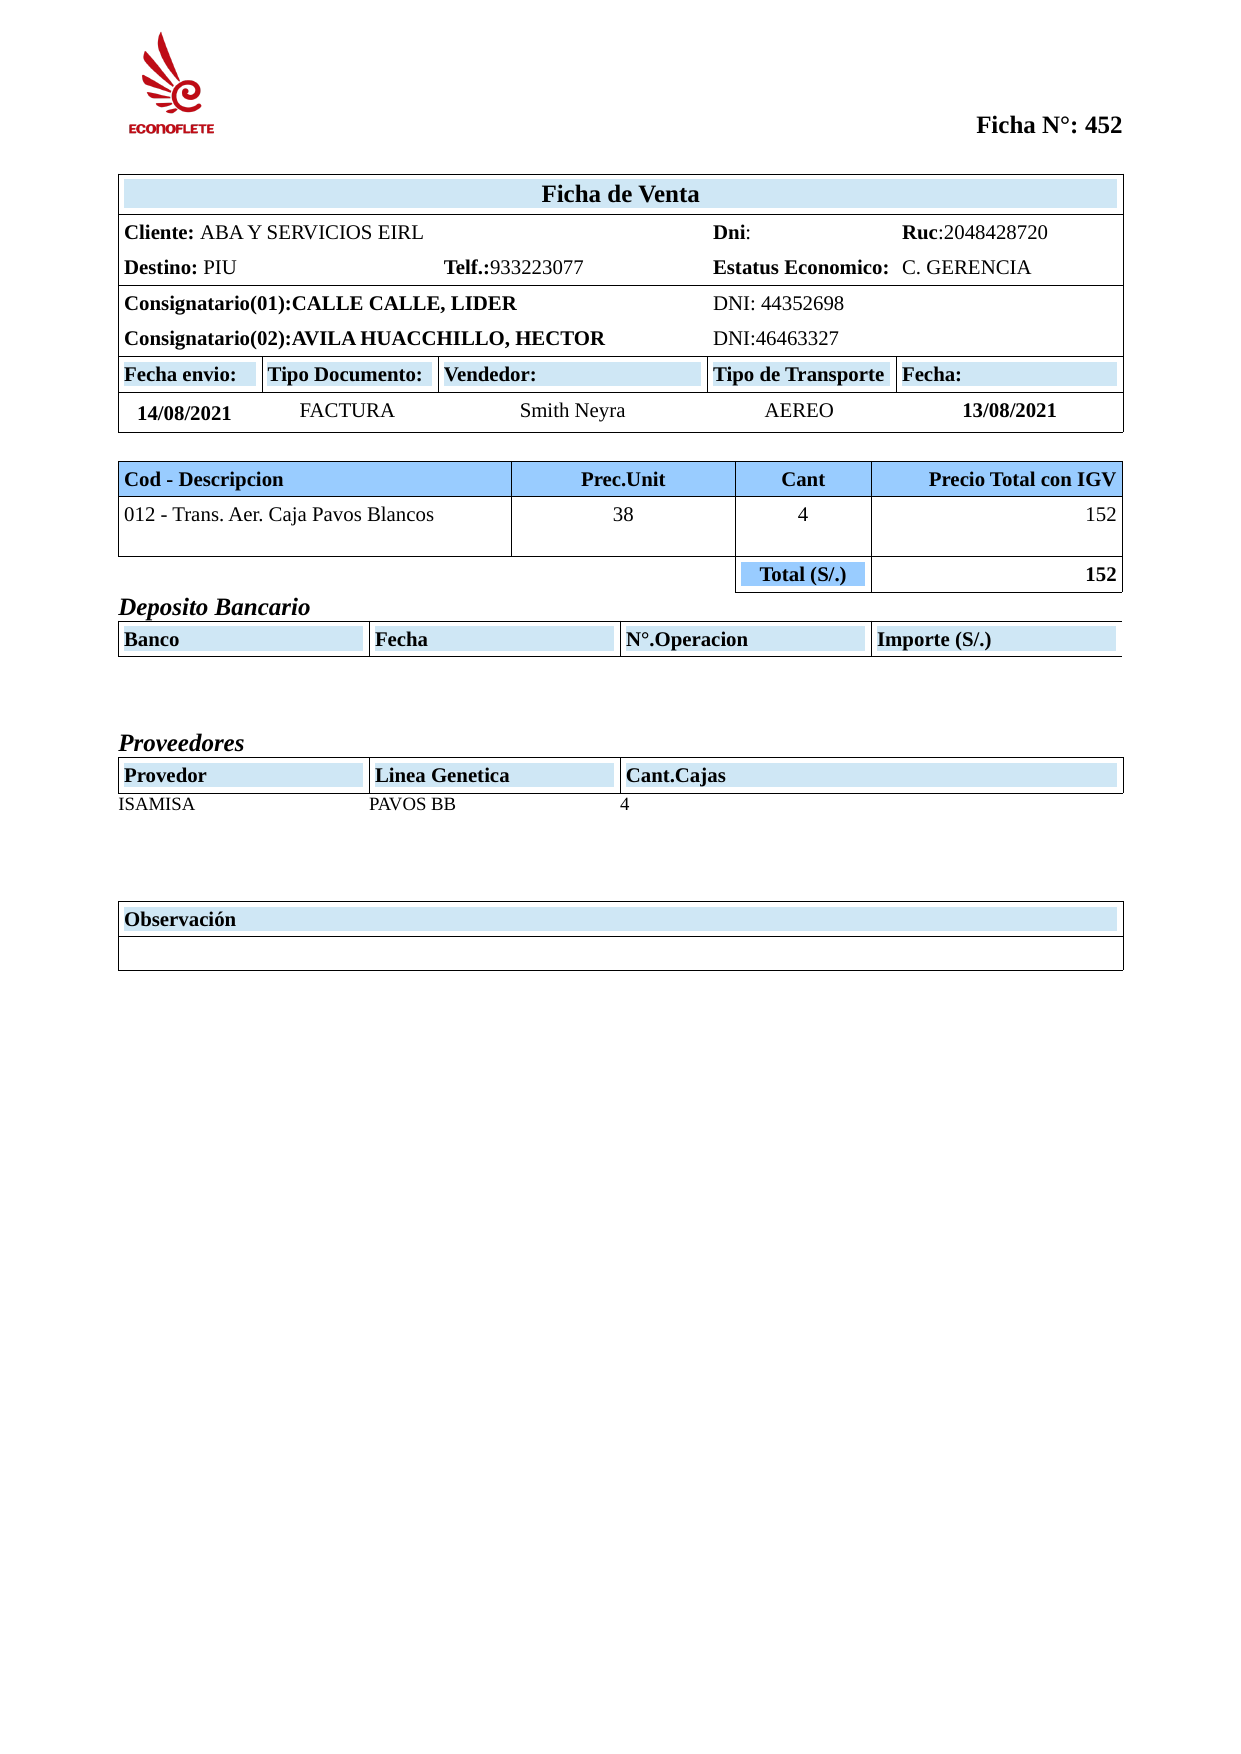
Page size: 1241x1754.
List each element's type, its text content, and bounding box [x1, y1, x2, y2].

table_header Ficha de Venta [119, 175, 1123, 214]
table_cell DNI: 44352698 [707, 286, 1123, 321]
table_header Observación [119, 902, 1123, 936]
table_cell Ruc:2048428720 [896, 215, 1123, 249]
table_cell [620, 879, 1123, 901]
table_cell ISAMISA [118, 794, 369, 814]
table_cell Fecha: [897, 357, 1123, 392]
table_cell [620, 680, 871, 704]
table_header Cant [736, 462, 871, 496]
table_cell Vendedor: [439, 357, 707, 392]
table_header N°.Operacion [621, 622, 871, 656]
table_header Linea Genetica [370, 758, 620, 793]
text Proveedores [118, 728, 1122, 757]
table_cell [119, 937, 1123, 969]
table_cell [871, 657, 1122, 680]
table_cell [620, 705, 871, 728]
table_cell [369, 657, 620, 680]
table_cell 38 [512, 497, 735, 556]
table_cell Destino: PIU [119, 249, 438, 285]
table_cell [511, 557, 735, 592]
table_cell Cliente: ABA Y SERVICIOS EIRL [119, 215, 707, 249]
table_cell 152 [872, 497, 1122, 556]
table_cell C. GERENCIA [896, 249, 1123, 285]
table_cell Total (S/.) [736, 557, 871, 592]
table_cell 4 [620, 794, 1123, 814]
table_cell [369, 705, 620, 728]
table_cell [369, 680, 620, 704]
table_cell [369, 836, 620, 858]
table_cell [118, 858, 369, 879]
table_header Banco [119, 622, 369, 656]
table_cell [118, 879, 369, 901]
table_header Cod - Descripcion [119, 462, 511, 496]
table_cell Consignatario(01):CALLE CALLE, LIDER [119, 286, 707, 321]
table_cell [118, 657, 369, 680]
table_cell Estatus Economico: [707, 249, 896, 285]
picture [118, 31, 225, 134]
table_header Importe (S/.) [872, 622, 1122, 656]
table_cell [620, 858, 1123, 879]
table_cell Fecha envio: [119, 357, 262, 392]
table_cell [620, 815, 1123, 836]
table_cell Dni: [707, 215, 896, 249]
table_cell [118, 815, 369, 836]
table_cell 13/08/2021 [896, 393, 1123, 432]
table_cell 152 [872, 557, 1122, 592]
table_cell 14/08/2021 [119, 393, 262, 432]
table_cell FACTURA [262, 393, 438, 432]
table_cell [620, 657, 871, 680]
table_cell [871, 705, 1122, 728]
table_cell [118, 705, 369, 728]
table_cell [369, 815, 620, 836]
table_cell [620, 836, 1123, 858]
table_cell Consignatario(02):AVILA HUACCHILLO, HECTOR [119, 321, 707, 356]
table_header Provedor [119, 758, 369, 793]
table_cell 012 - Trans. Aer. Caja Pavos Blancos [119, 497, 511, 556]
table_cell 4 [736, 497, 871, 556]
table_cell [118, 836, 369, 858]
table_cell AEREO [707, 393, 896, 432]
table_cell Tipo de Transporte [708, 357, 896, 392]
table_cell [118, 680, 369, 704]
table_cell [369, 879, 620, 901]
table_header Prec.Unit [512, 462, 735, 496]
table_header Fecha [370, 622, 620, 656]
table_cell [871, 680, 1122, 704]
table_cell Telf.:933223077 [438, 249, 707, 285]
table_cell DNI:46463327 [707, 321, 1123, 356]
table_cell Smith Neyra [438, 393, 707, 432]
table_cell [369, 858, 620, 879]
text Deposito Bancario [118, 592, 1122, 621]
table_cell PAVOS BB [369, 794, 620, 814]
table_cell Tipo Documento: [263, 357, 438, 392]
table_header Precio Total con IGV [872, 462, 1122, 496]
table_header Cant.Cajas [621, 758, 1123, 793]
table_cell [118, 557, 511, 592]
